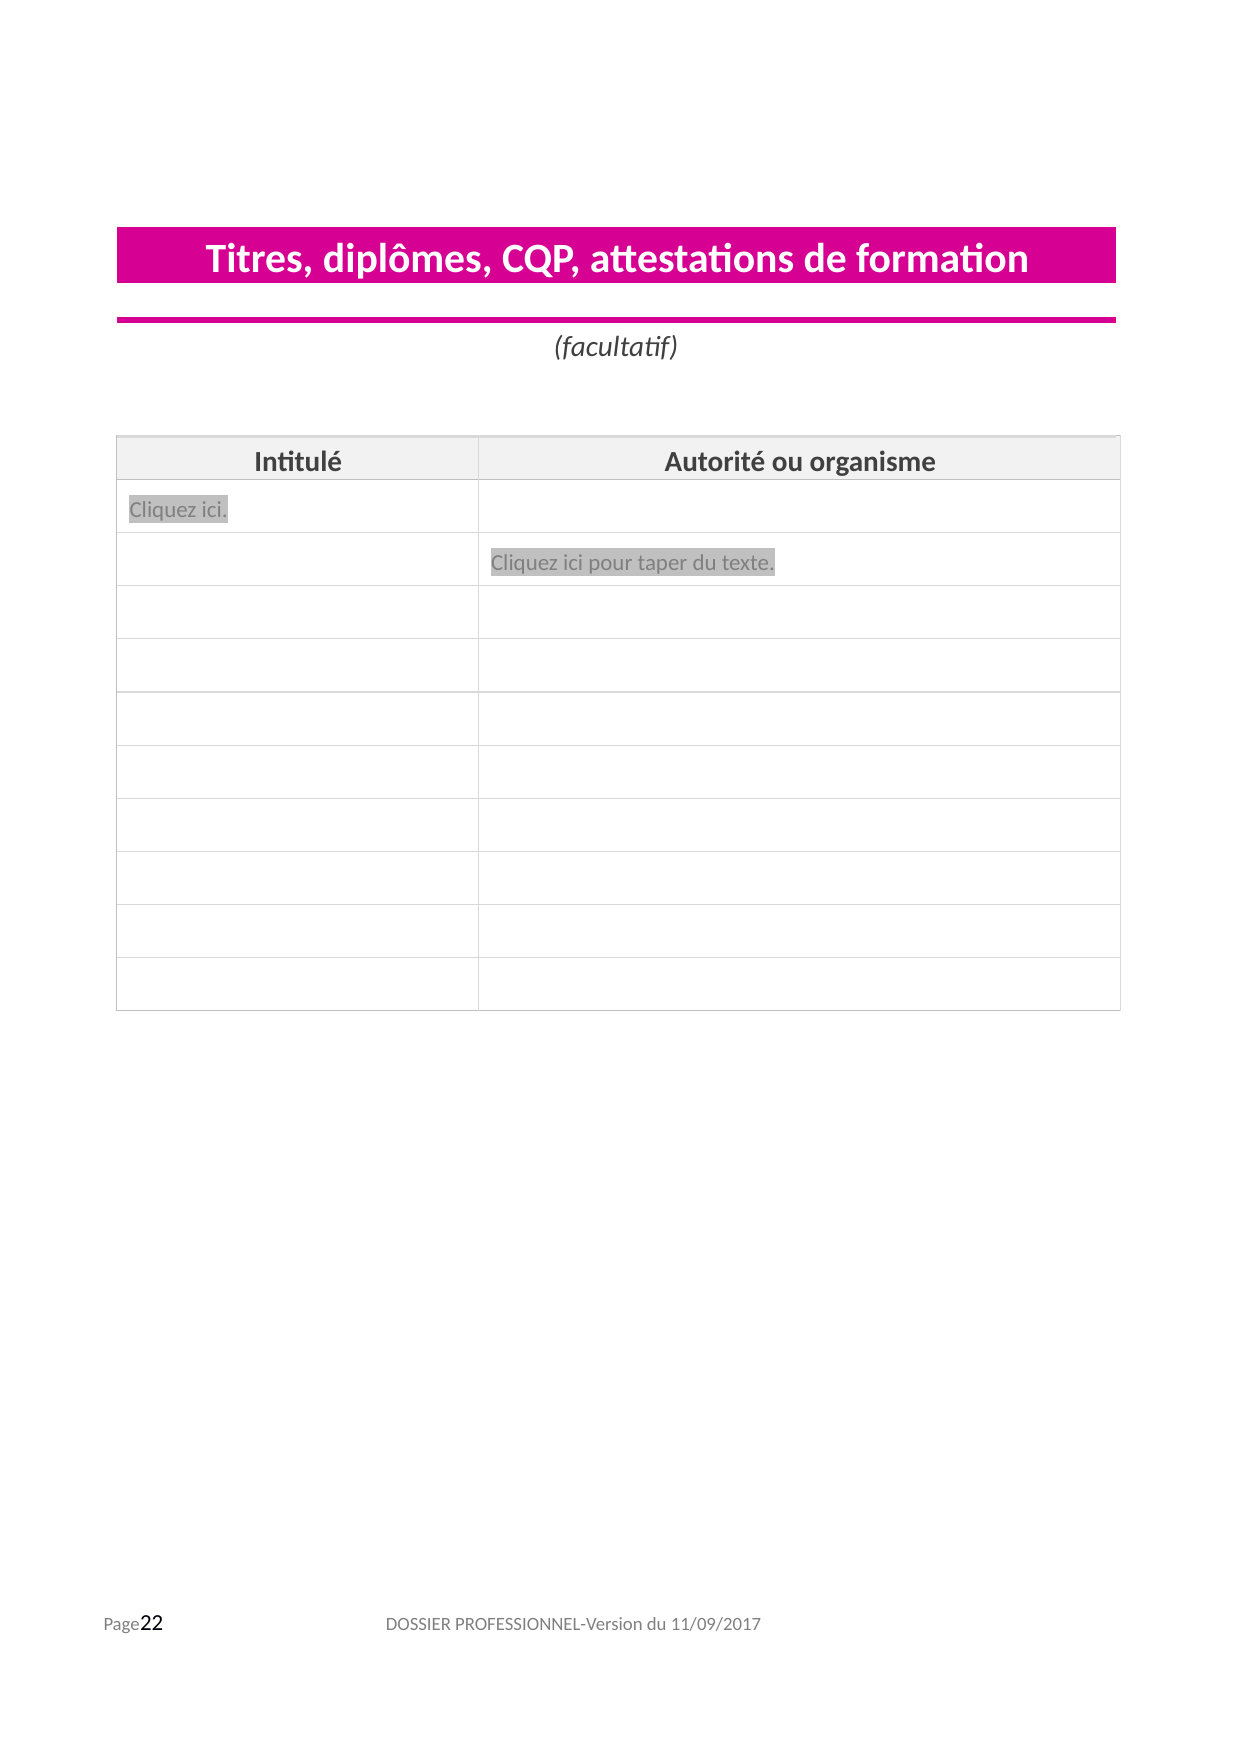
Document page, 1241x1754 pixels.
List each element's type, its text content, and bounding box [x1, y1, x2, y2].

table_cell [117, 586, 478, 638]
table_cell [117, 746, 478, 798]
table_cell [479, 693, 1120, 744]
table_header Titres, diplômes, CQP, attestations de formation [117, 227, 1116, 283]
table_cell [117, 905, 478, 957]
table_cell [479, 958, 1120, 1010]
table_cell [117, 639, 478, 691]
table_cell Cliquez ici pour taper du texte. [479, 533, 1120, 585]
table_cell [117, 693, 478, 744]
table_cell [479, 746, 1120, 798]
table_cell [479, 905, 1120, 957]
table_cell Intitulé [117, 438, 478, 479]
table_cell [479, 852, 1120, 904]
table_cell [479, 639, 1120, 691]
table_cell [117, 799, 478, 851]
table_cell [1116, 317, 1121, 435]
table_cell [479, 799, 1120, 851]
table_cell Cliquez ici. [117, 480, 478, 532]
table_cell [117, 283, 1116, 317]
table_cell [117, 958, 478, 1010]
table_cell Autorité ou organisme [479, 436, 1120, 479]
table_cell (facultatif) [117, 323, 1116, 435]
table_cell [117, 533, 478, 585]
table_cell [117, 852, 478, 904]
table_header [1116, 227, 1121, 283]
table_cell [479, 480, 1120, 532]
table_cell [1116, 283, 1121, 317]
table_cell [479, 586, 1120, 638]
